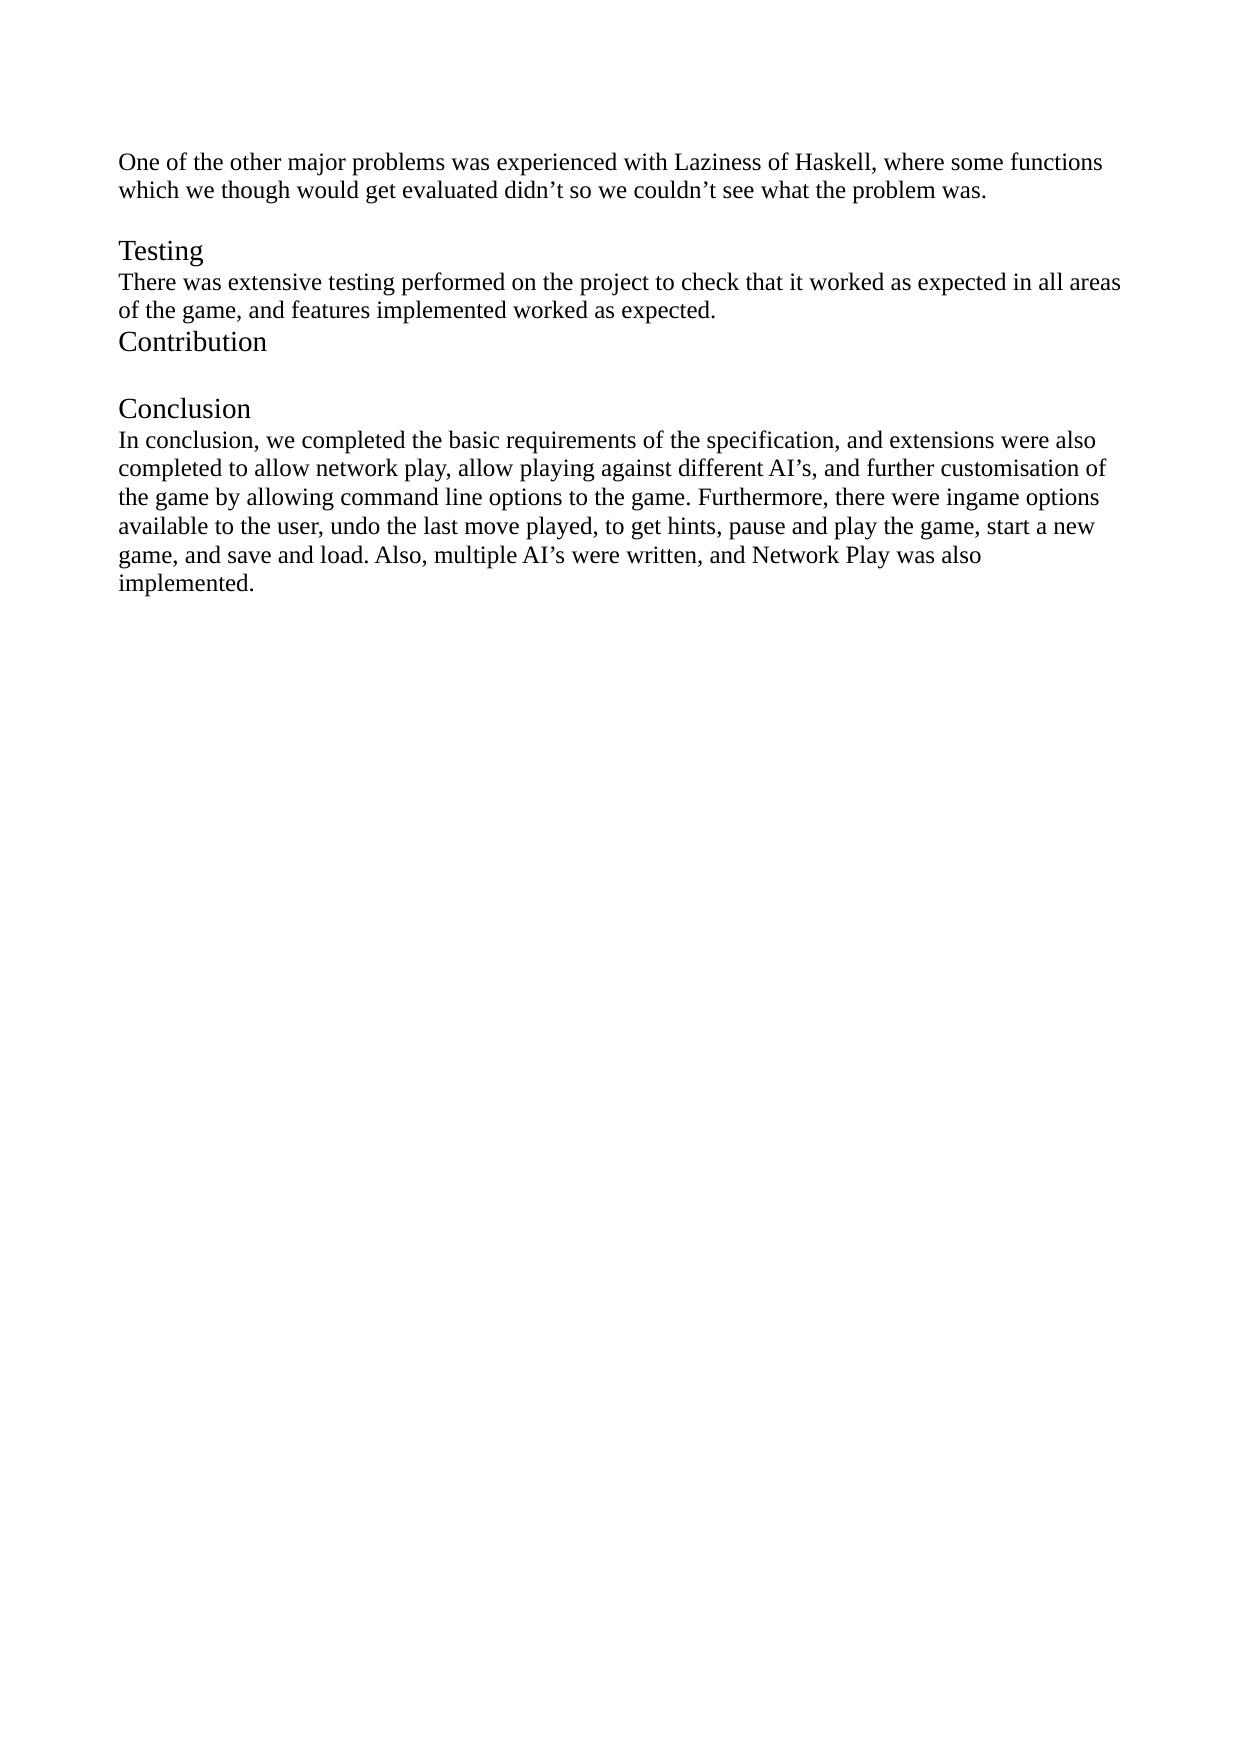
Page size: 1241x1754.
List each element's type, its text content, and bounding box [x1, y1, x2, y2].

text Contribution [118, 324, 1122, 358]
text In conclusion, we completed the basic requirements of the specification, and extensions were also completed to allow network play, allow playing against different AI’s, and further customisation of the game by allowing command line options to the game. Furthermore, there were ingame options available to the user, undo the last move played, to get hints, pause and play the game, start a new game, and save and load. Also, multiple AI’s were written, and Network Play was also implemented. [118, 425, 1122, 597]
text One of the other major problems was experienced with Laziness of Haskell, where some functions which we though would get evaluated didn’t so we couldn’t see what the problem was. [118, 147, 1122, 204]
text Conclusion [118, 391, 1122, 425]
text There was extensive testing performed on the project to check that it worked as expected in all areas of the game, and features implemented worked as expected. [118, 267, 1122, 324]
text Testing [118, 233, 1122, 267]
